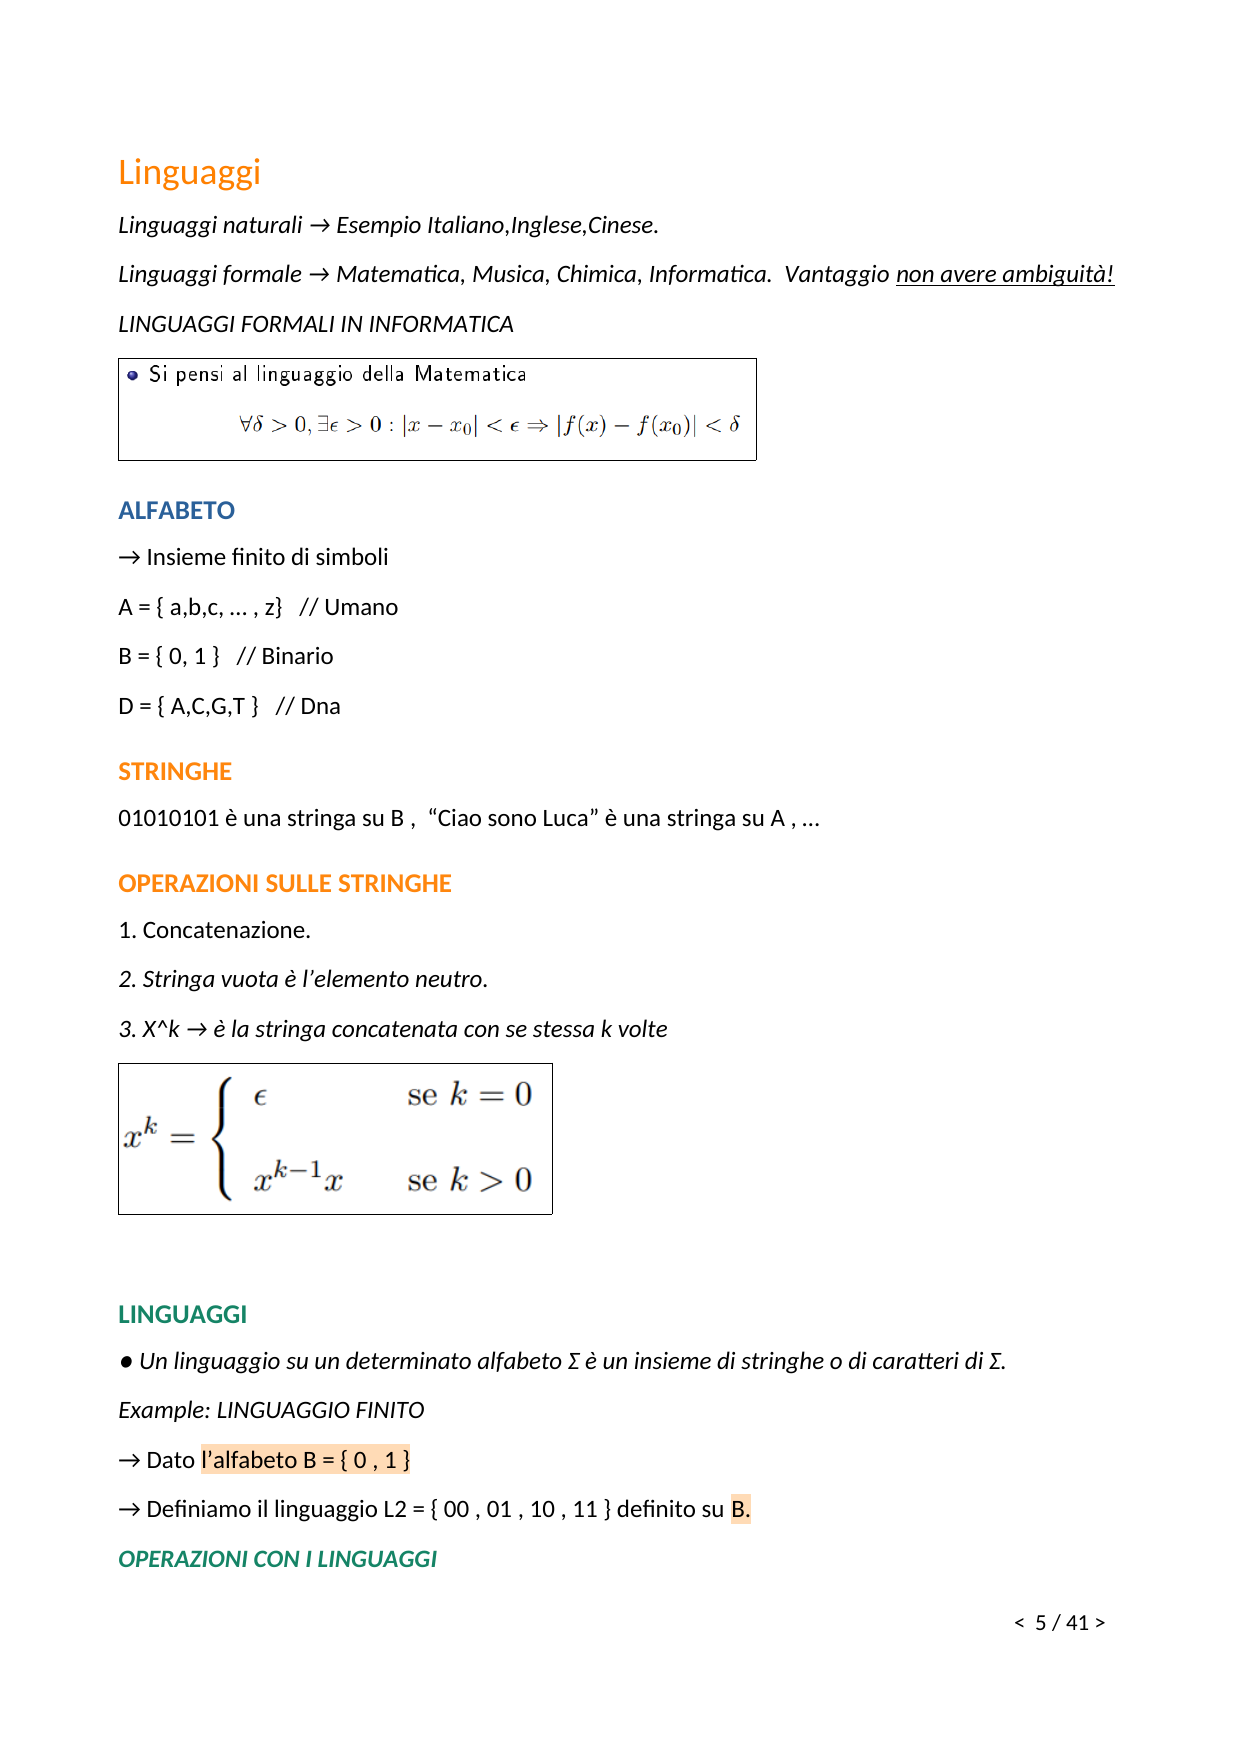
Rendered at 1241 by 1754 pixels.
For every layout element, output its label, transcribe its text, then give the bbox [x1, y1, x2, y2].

text LINGUAGGI FORMALI IN INFORMATICA [118, 308, 1122, 339]
subtitle ALFABETO [118, 493, 1122, 526]
subtitle Linguaggi [118, 148, 1122, 193]
subtitle STRINGHE [118, 754, 1122, 787]
text Linguaggi formale → Matematica, Musica, Chimica, Informatica. Vantaggio non avere ambiguità! [118, 259, 1122, 289]
text B = { 0, 1 } // Binario [118, 640, 1122, 671]
text D = { A,C,G,T } // Dna [118, 690, 1122, 720]
text 1. Concatenazione. [118, 914, 1122, 944]
text A = { a,b,c, … , z} // Umano [118, 591, 1122, 621]
subtitle OPERAZIONI SULLE STRINGHE [118, 866, 1122, 899]
text 2. Stringa vuota è l’elemento neutro. [118, 963, 1122, 994]
text Example: LINGUAGGIO FINITO [118, 1394, 1122, 1425]
picture [121, 360, 754, 457]
text OPERAZIONI CON I LINGUAGGI [118, 1543, 1122, 1574]
text Linguaggi naturali → Esempio Italiano,Inglese,Cinese. [118, 209, 1122, 239]
text → Dato l’alfabeto B = { 0 , 1 } [118, 1444, 1122, 1474]
text 3. X^k → è la stringa concatenata con se stessa k volte [118, 1013, 1122, 1043]
subtitle LINGUAGGI [118, 1297, 1122, 1330]
text 01010101 è una stringa su B , “Ciao sono Luca” è una stringa su A , … [118, 802, 1122, 832]
text → Insieme finito di simboli [118, 541, 1122, 572]
picture [121, 1065, 549, 1211]
text → Definiamo il linguaggio L2 = { 00 , 01 , 10 , 11 } definito su B. [118, 1494, 1122, 1524]
text ● Un linguaggio su un determinato alfabeto Σ è un insieme di stringhe o di caratteri di Σ. [118, 1345, 1122, 1375]
